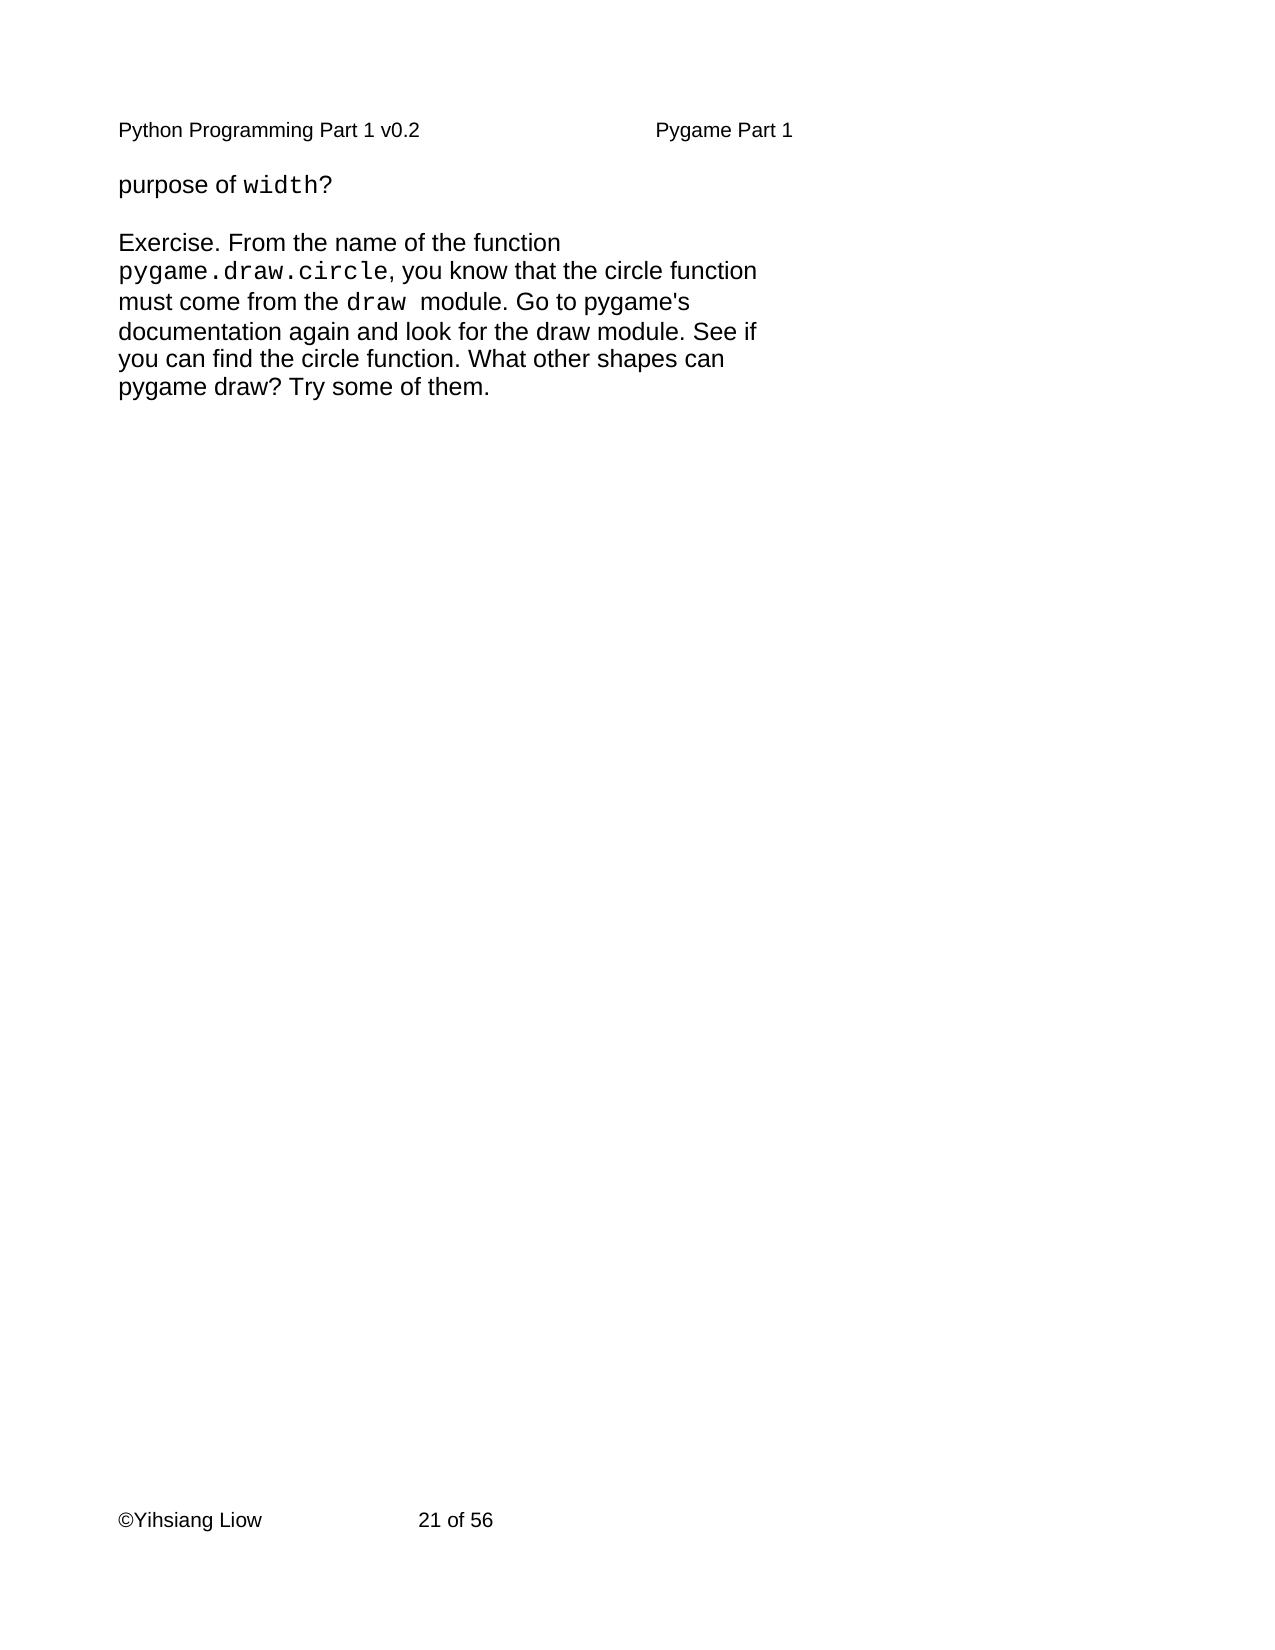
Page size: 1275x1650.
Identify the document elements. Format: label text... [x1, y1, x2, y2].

text purpose of width? [118, 171, 793, 201]
text Exercise. From the name of the function pygame.draw.circle, you know that the circle function must come from the draw module. Go to pygame's documentation again and look for the draw module. See if you can find the circle function. What other shapes can pygame draw? Try some of them. [118, 229, 793, 401]
